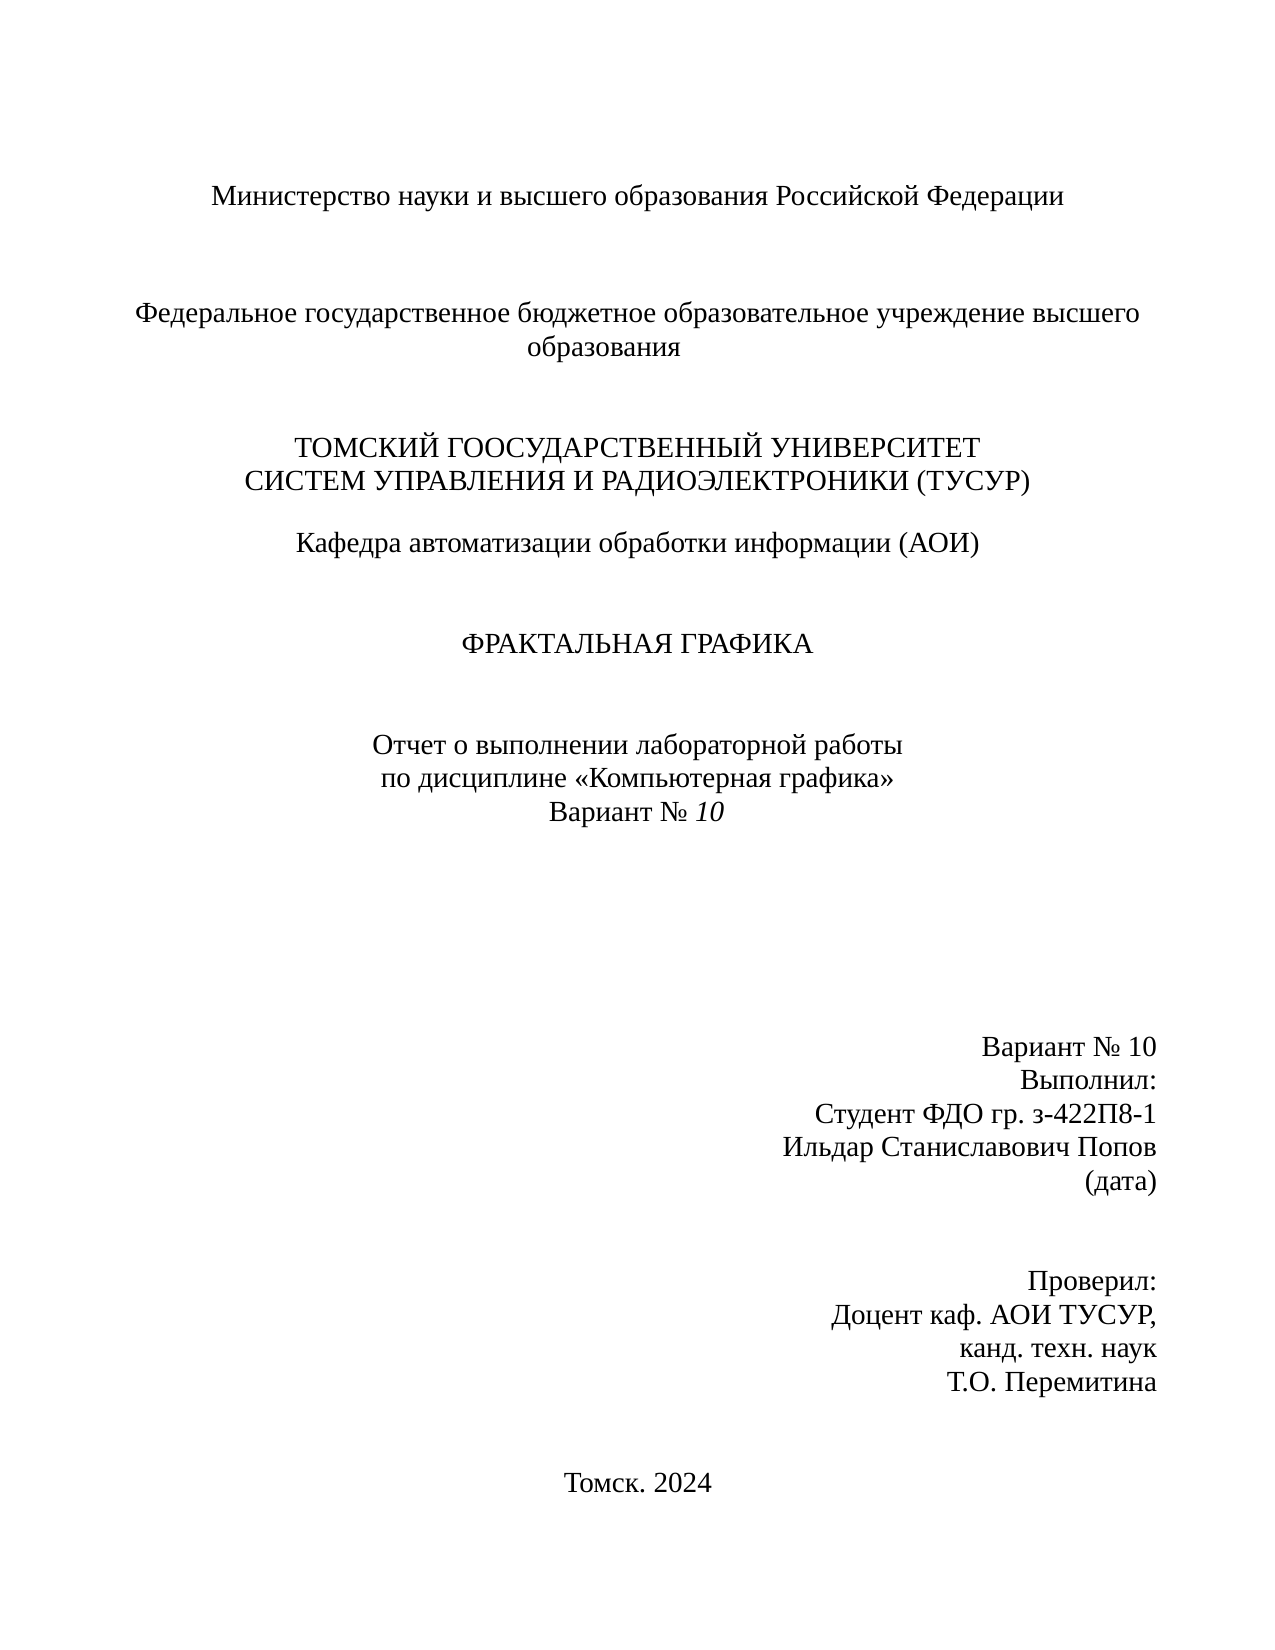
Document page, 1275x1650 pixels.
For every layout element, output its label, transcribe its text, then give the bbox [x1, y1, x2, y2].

text Выполнил: [118, 1062, 1157, 1096]
text Отчет о выполнении лабораторной работы [118, 727, 1157, 760]
text Ильдар Станиславович Попов [118, 1129, 1157, 1163]
text Студент ФДО гр. з-422П8-1 [118, 1096, 1157, 1129]
text ТОМСКИЙ ГООСУДАРСТВЕННЫЙ УНИВЕРСИТЕТ [118, 430, 1157, 463]
text Томск. 2024 [118, 1465, 1157, 1498]
text Министерство науки и высшего образования Российской Федерации [118, 178, 1157, 212]
text Проверил: [118, 1263, 1157, 1297]
text Федеральное государственное бюджетное образовательное учреждение высшего образования [118, 262, 1157, 363]
text Доцент каф. АОИ ТУСУР, [118, 1297, 1157, 1331]
text Кафедра автоматизации обработки информации (АОИ) [118, 526, 1157, 559]
text Вариант № 10 [118, 794, 1157, 827]
text канд. техн. наук [118, 1331, 1157, 1364]
text Вариант № 10 [118, 1029, 1157, 1062]
text Т.О. Перемитина [118, 1364, 1157, 1398]
text (дата) [118, 1163, 1157, 1196]
text ФРАКТАЛЬНАЯ ГРАФИКА [118, 626, 1157, 660]
text по дисциплине «Компьютерная графика» [118, 760, 1157, 794]
text СИСТЕМ УПРАВЛЕНИЯ И РАДИОЭЛЕКТРОНИКИ (ТУСУР) [118, 463, 1157, 497]
